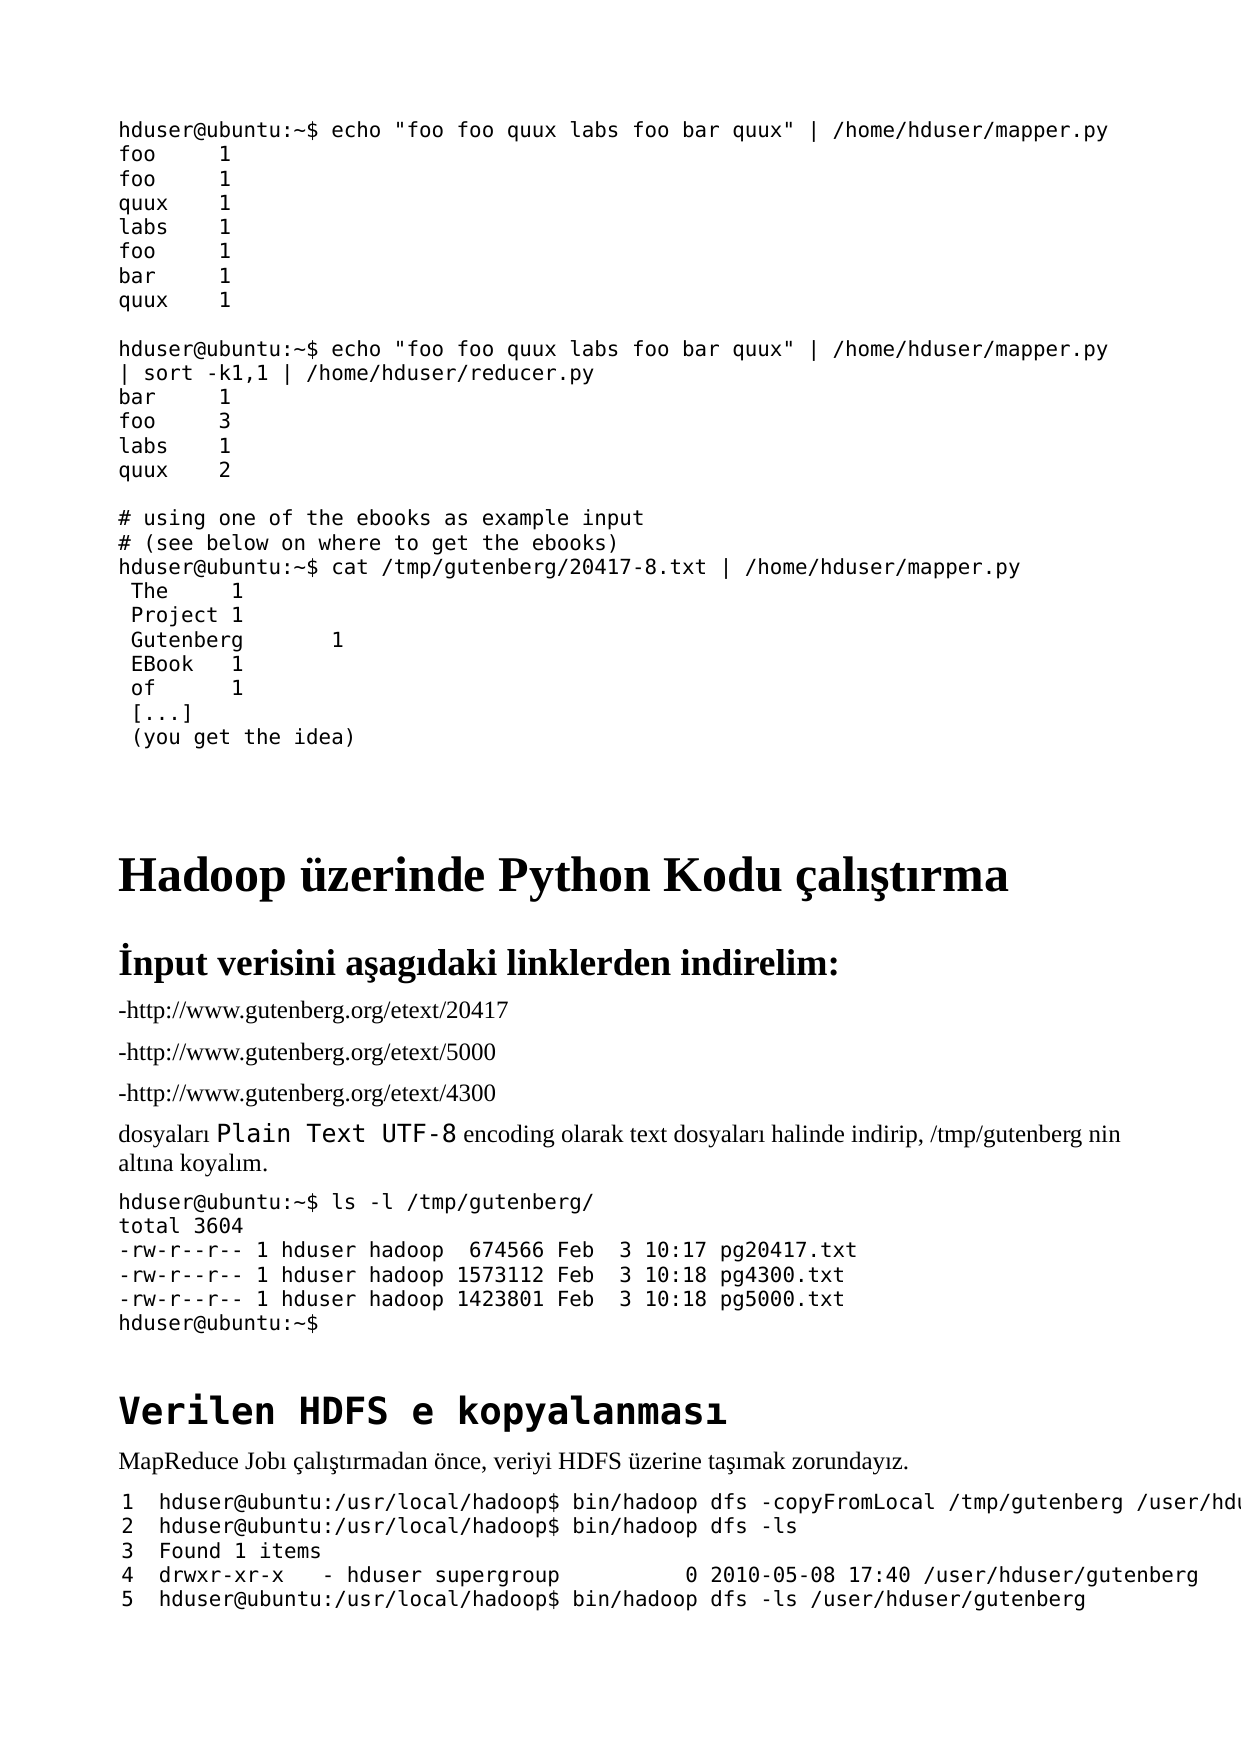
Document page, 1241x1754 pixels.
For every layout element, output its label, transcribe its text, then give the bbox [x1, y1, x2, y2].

text EBook 1 [118, 652, 1122, 676]
text Project 1 [118, 603, 1122, 628]
text Gutenberg 1 [118, 628, 1122, 652]
text foo 1 [118, 167, 1122, 191]
subtitle Hadoop üzerinde Python Kodu çalıştırma [118, 845, 1122, 902]
subtitle İnput verisini aşagıdaki linklerden indirelim: [118, 940, 1122, 983]
text foo 3 [118, 409, 1122, 434]
table_header hduser@ubuntu:/usr/local/hadoop$ bin/hadoop dfs -copyFromLocal /tmp/gutenberg /user/hduser/gutenberg hduser@ubuntu:/usr/local/hadoop$ bin/hadoop dfs -ls Found 1 items drwxr-xr-x - hduser supergroup 0 2010-05-08 17:40 /user/hduser/gutenberg hduser@ubuntu:/usr/local/hadoop$ bin/hadoop dfs -ls /user/hduser/gutenberg Found 3 items -rw-r--r-- 3 hduser supergroup 674566 2011-03-10 11:38 /user/hduser/gutenberg/pg20417.txt -rw-r--r-- 3 hduser supergroup 1573112 2011-03-10 11:38 /user/hduser/gutenberg/pg4300.txt -rw-r--r-- 3 hduser supergroup 1423801 2011-03-10 11:38 /user/hduser/gutenberg/pg5000.txt hduser@ubuntu:/usr/local/hadoop$ [156, 1487, 1240, 1614]
table_header 1 2 3 4 5 [118, 1487, 156, 1614]
text bar 1 [118, 385, 1122, 409]
text (you get the idea) [118, 725, 1122, 749]
text quux 1 [118, 191, 1122, 215]
text hduser@ubuntu:~$ [118, 1311, 1122, 1335]
text MapReduce Jobı çalıştırmadan önce, veriyi HDFS üzerine taşımak zorundayız. [118, 1446, 1122, 1475]
text bar 1 [118, 264, 1122, 288]
text -http://www.gutenberg.org/etext/4300 [118, 1078, 1122, 1107]
text [...] [118, 701, 1122, 725]
text -rw-r--r-- 1 hduser hadoop 1423801 Feb 3 10:18 pg5000.txt [118, 1287, 1122, 1311]
text foo 1 [118, 239, 1122, 264]
text quux 1 [118, 288, 1122, 312]
text hduser@ubuntu:~$ cat /tmp/gutenberg/20417-8.txt | /home/hduser/mapper.py [118, 555, 1122, 579]
text -rw-r--r-- 1 hduser hadoop 674566 Feb 3 10:17 pg20417.txt [118, 1238, 1122, 1263]
text of 1 [118, 676, 1122, 701]
text labs 1 [118, 215, 1122, 239]
text hduser@ubuntu:~$ ls -l /tmp/gutenberg/ [118, 1190, 1122, 1214]
text -rw-r--r-- 1 hduser hadoop 1573112 Feb 3 10:18 pg4300.txt [118, 1263, 1122, 1287]
text -http://www.gutenberg.org/etext/5000 [118, 1037, 1122, 1066]
text The 1 [118, 579, 1122, 603]
text foo 1 [118, 142, 1122, 167]
text # using one of the ebooks as example input [118, 506, 1122, 531]
text labs 1 [118, 434, 1122, 458]
text hduser@ubuntu:~$ echo "foo foo quux labs foo bar quux" | /home/hduser/mapper.py | sort -k1,1 | /home/hduser/reducer.py [118, 337, 1122, 385]
text total 3604 [118, 1214, 1122, 1238]
text hduser@ubuntu:~$ echo "foo foo quux labs foo bar quux" | /home/hduser/mapper.py [118, 118, 1122, 142]
subtitle Verilen HDFS e kopyalanması [118, 1390, 1122, 1433]
text dosyaları Plain Text UTF-8 encoding olarak text dosyaları halinde indirip, /tmp/gutenberg nin altına koyalım. [118, 1119, 1122, 1177]
text # (see below on where to get the ebooks) [118, 531, 1122, 555]
text -http://www.gutenberg.org/etext/20417 [118, 996, 1122, 1024]
text quux 2 [118, 458, 1122, 482]
